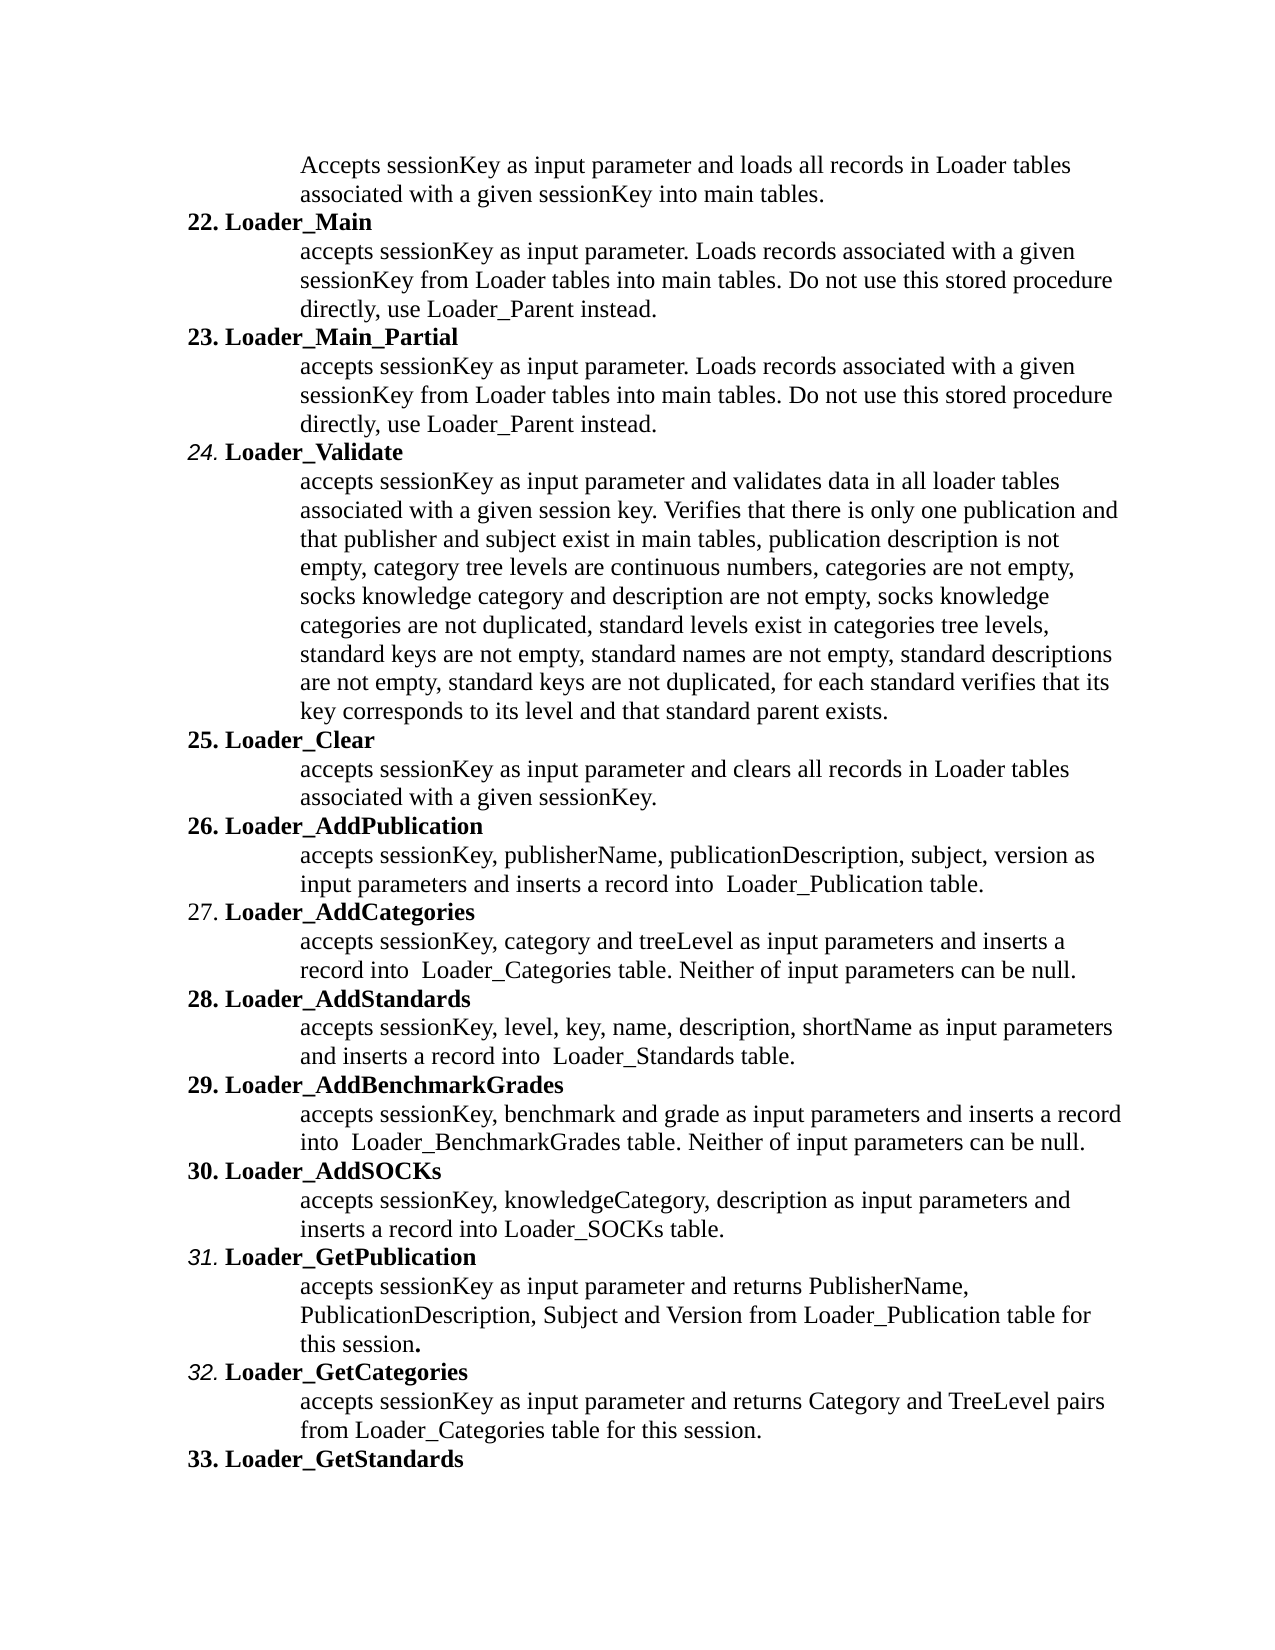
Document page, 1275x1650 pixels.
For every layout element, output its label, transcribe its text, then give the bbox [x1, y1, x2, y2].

list Loader_Main [187, 207, 1125, 236]
list Loader_GetPublication [187, 1242, 1125, 1271]
list Loader_AddCategories [187, 897, 1125, 926]
list Loader_AddStandards [187, 984, 1125, 1012]
list Loader_AddBenchmarkGrades [187, 1070, 1125, 1099]
list Loader_GetCategories [187, 1357, 1125, 1386]
text accepts sessionKey as input parameter and returns Category and TreeLevel pairs from Loader_Categories table for this session. [300, 1386, 1125, 1444]
list accepts sessionKey, benchmark and grade as input parameters and inserts a record into Loader_BenchmarkGrades table. Neither of input parameters can be null. [300, 1099, 1125, 1156]
text accepts sessionKey as input parameter and clears all records in Loader tables associated with a given sessionKey. [300, 754, 1125, 811]
list Loader_GetStandards [187, 1444, 1125, 1472]
text accepts sessionKey as input parameter and validates data in all loader tables associated with a given session key. Verifies that there is only one publication and that publisher and subject exist in main tables, publication description is not empty, category tree levels are continuous numbers, categories are not empty, socks knowledge category and description are not empty, socks knowledge categories are not duplicated, standard levels exist in categories tree levels, standard keys are not empty, standard names are not empty, standard descriptions are not empty, standard keys are not duplicated, for each standard verifies that its key corresponds to its level and that standard parent exists. [300, 466, 1125, 725]
text Accepts sessionKey as input parameter and loads all records in Loader tables associated with a given sessionKey into main tables. [300, 150, 1125, 207]
list Loader_Validate [187, 437, 1125, 466]
list accepts sessionKey, level, key, name, description, shortName as input parameters and inserts a record into Loader_Standards table. [300, 1012, 1125, 1070]
text accepts sessionKey as input parameter. Loads records associated with a given sessionKey from Loader tables into main tables. Do not use this stored procedure directly, use Loader_Parent instead. [300, 351, 1125, 437]
list Loader_Main_Partial [187, 322, 1125, 351]
list accepts sessionKey, knowledgeCategory, description as input parameters and inserts a record into Loader_SOCKs table. [300, 1185, 1125, 1242]
text accepts sessionKey as input parameter. Loads records associated with a given sessionKey from Loader tables into main tables. Do not use this stored procedure directly, use Loader_Parent instead. [300, 236, 1125, 322]
text accepts sessionKey as input parameter and returns PublisherName, PublicationDescription, Subject and Version from Loader_Publication table for this session. [300, 1271, 1125, 1357]
list Loader_AddSOCKs [187, 1156, 1125, 1185]
list Loader_AddPublication [187, 811, 1125, 840]
list accepts sessionKey, publisherName, publicationDescription, subject, version as input parameters and inserts a record into Loader_Publication table. [300, 840, 1125, 897]
list accepts sessionKey, category and treeLevel as input parameters and inserts a record into Loader_Categories table. Neither of input parameters can be null. [300, 926, 1125, 984]
list Loader_Clear [187, 725, 1125, 754]
